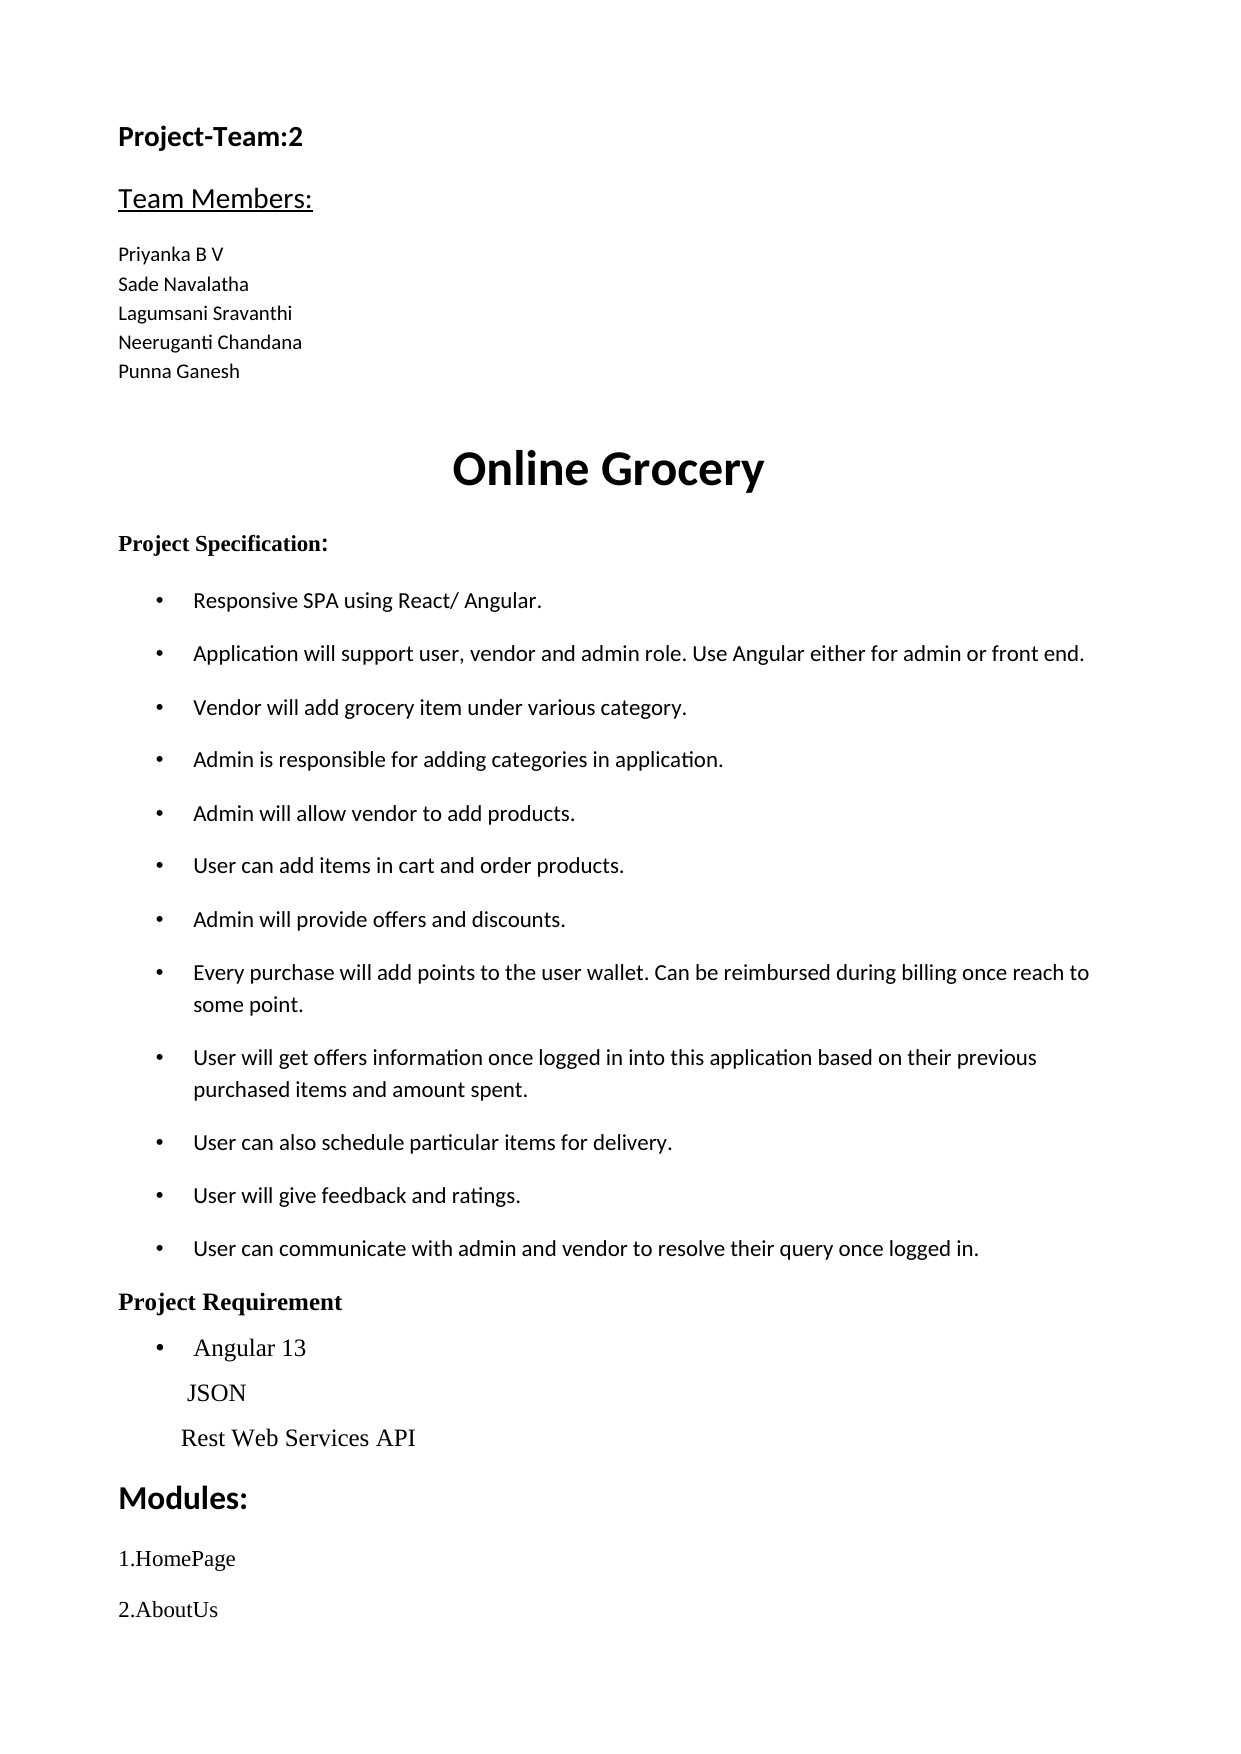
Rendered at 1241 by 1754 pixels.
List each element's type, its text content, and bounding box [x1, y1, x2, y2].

list Angular 13 [156, 1333, 1122, 1361]
text Project-Team:2 [118, 118, 1122, 154]
list Application will support user, vendor and admin role. Use Angular either for admin or front end. [156, 639, 1122, 668]
list User can also schedule particular items for delivery. [156, 1128, 1122, 1156]
list User can add items in cart and order products. [156, 852, 1122, 880]
text Lagumsani Sravanthi [118, 300, 1122, 325]
list Admin will allow vendor to add products. [156, 799, 1122, 827]
list Admin is responsible for adding categories in application. [156, 746, 1122, 774]
list Responsive SPA using React/ Angular. [156, 587, 1122, 614]
list Admin will provide offers and discounts. [156, 905, 1122, 933]
text JSON [118, 1378, 1122, 1407]
list User will give feedback and ratings. [156, 1181, 1122, 1209]
text Punna Ganesh [118, 358, 1122, 384]
text Priyanka B V [118, 242, 1122, 267]
text Sade Navalatha [118, 271, 1122, 296]
list Vendor will add grocery item under various category. [156, 693, 1122, 721]
list User can communicate with admin and vendor to resolve their query once logged in. [156, 1234, 1122, 1262]
text 1.HomePage [118, 1545, 1122, 1571]
text Rest Web Services API [118, 1423, 1122, 1452]
text Project Requirement [118, 1287, 1122, 1316]
text Modules: [118, 1477, 1122, 1518]
text Project Specification: [118, 527, 1122, 558]
list User will get offers information once logged in into this application based on their previous purchased items and amount spent. [156, 1043, 1122, 1103]
text Online Grocery [118, 436, 1122, 497]
list Every purchase will add points to the user wallet. Can be reimbursed during billing once reach to some point. [156, 958, 1122, 1018]
text 2.AboutUs [118, 1596, 1122, 1622]
text Neeruganti Chandana [118, 329, 1122, 354]
text Team Members: [118, 180, 1122, 216]
